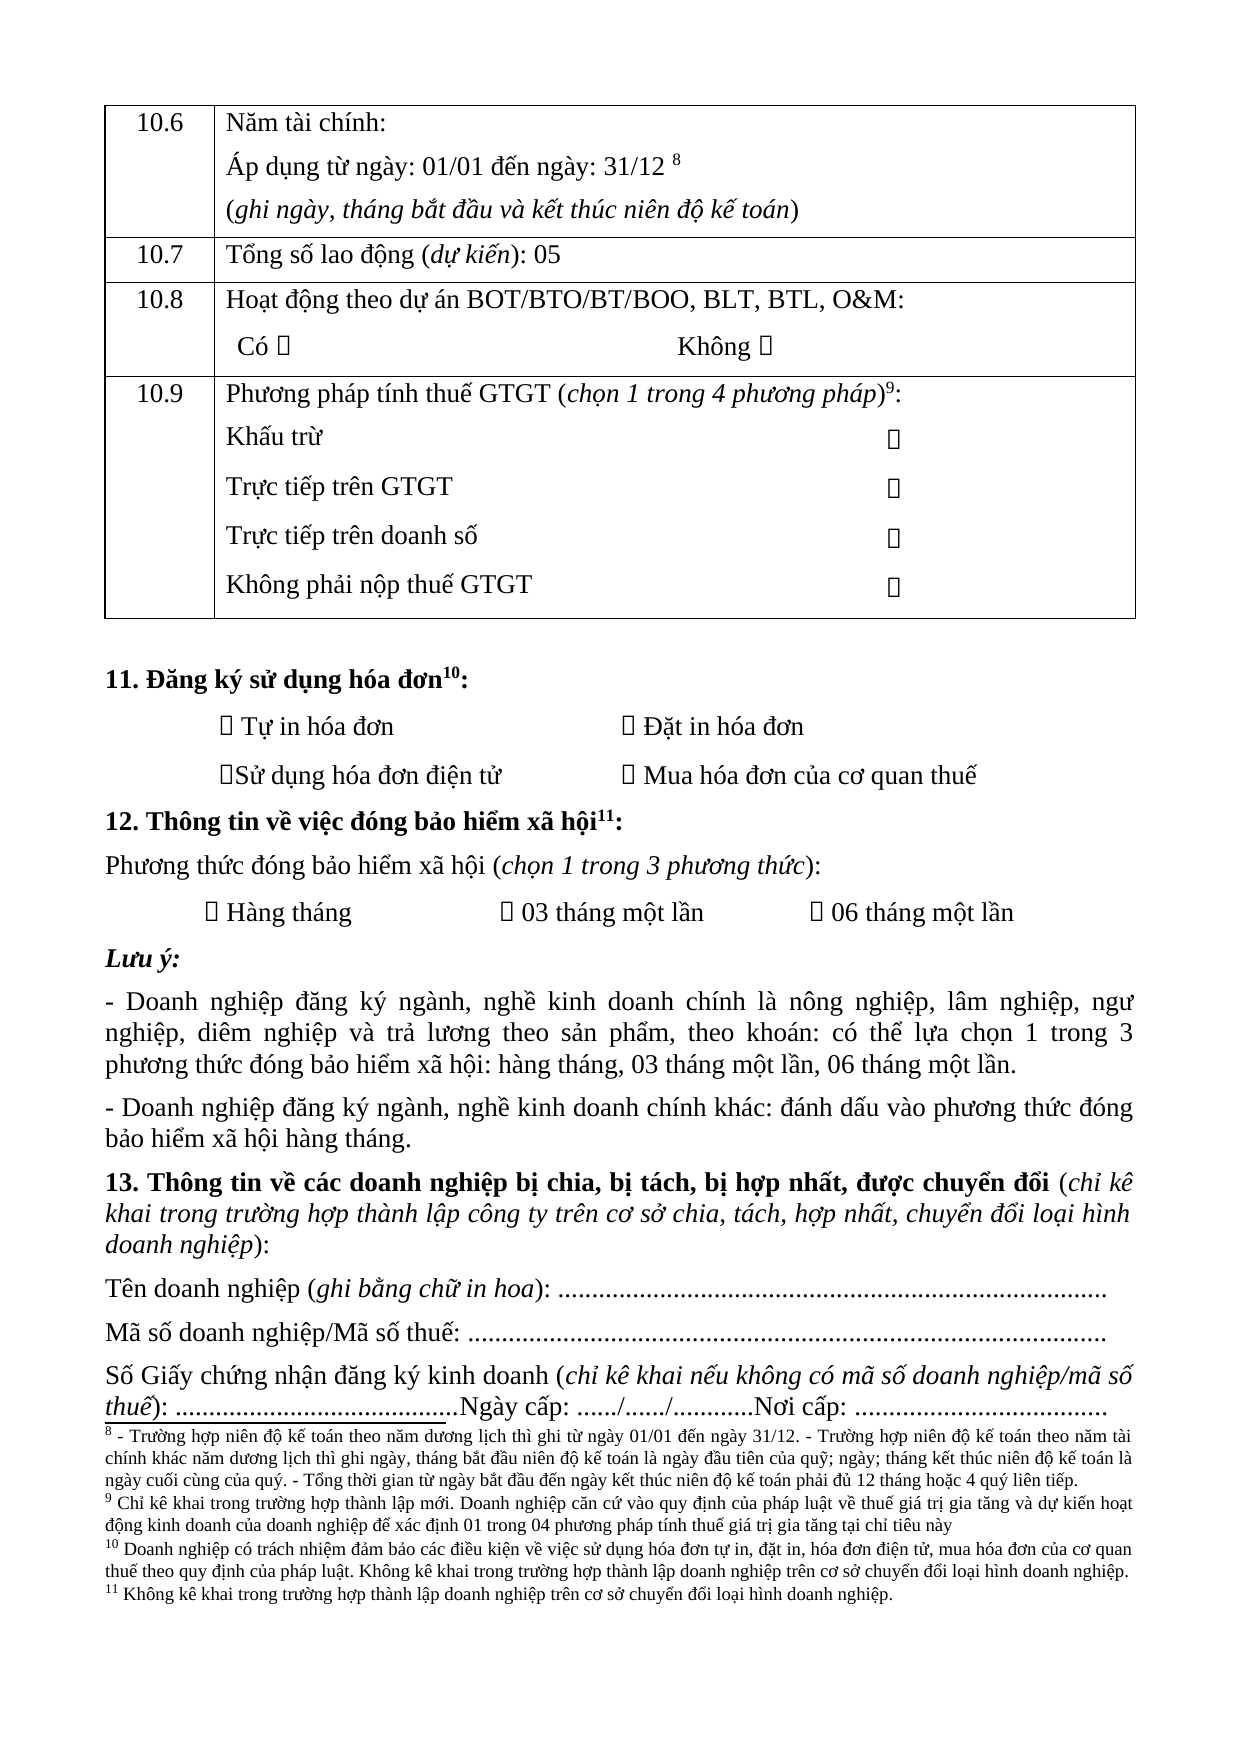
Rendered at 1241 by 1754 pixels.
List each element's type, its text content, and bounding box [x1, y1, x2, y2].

table_cell [106, 519, 214, 569]
table_cell Không phải nộp thuế GTGT [215, 569, 874, 618]
table_header  03 tháng một lần [487, 893, 797, 942]
table_cell Năm tài chính: Áp dụng từ ngày: 01/01 đến ngày: 31/12 (ghi ngày, tháng bắt đầu và kết thúc niên độ kế toán) [215, 106, 1135, 237]
table_cell 10.8 [106, 283, 214, 376]
table_cell Sử dụng hóa đơn điện tử [207, 756, 609, 805]
text Không kê khai trong trường hợp thành lập doanh nghiệp trên cơ sở chuyển đổi loại hình doanh nghiệp. [105, 1581, 1136, 1605]
table_cell Khấu trừ [215, 421, 874, 470]
table_cell 10.6 [106, 106, 214, 237]
text Tên doanh nghiệp (ghi bằng chữ in hoa): [105, 1272, 1136, 1303]
table_cell Trực tiếp trên GTGT [215, 470, 874, 519]
table_header Có  [226, 326, 666, 376]
table_cell Trực tiếp trên doanh số [215, 519, 874, 569]
table_cell Hoạt động theo dự án BOT/BTO/BT/BOO, BLT, BTL, O&M: [215, 283, 1135, 376]
text Số Giấy chứng nhận đăng ký kinh doanh (chỉ kê khai nếu không có mã số doanh nghiệp/mã số thuế): Ngày cấp: ....../....../............Nơi cấp: [105, 1359, 1136, 1422]
table_cell [106, 421, 214, 470]
table_cell Tổng số lao động (dự kiến): 05 [215, 238, 1135, 282]
table_cell  [874, 519, 1135, 569]
text Phương thức đóng bảo hiểm xã hội (chọn 1 trong 3 phương thức): [105, 849, 1136, 880]
table_header  Tự in hóa đơn [207, 706, 609, 756]
table_header Không  [666, 326, 1062, 376]
table_cell Phương pháp tính thuế GTGT (chọn 1 trong 4 phương pháp): [215, 377, 1135, 421]
text Mã số doanh nghiệp/Mã số thuế: [105, 1316, 1136, 1347]
table_cell  Mua hóa đơn của cơ quan thuế [609, 756, 1034, 805]
text - Doanh nghiệp đăng ký ngành, nghề kinh doanh chính khác: đánh dấu vào phương thức đóng bảo hiểm xã hội hàng tháng. [105, 1091, 1136, 1154]
table_cell  [874, 569, 1135, 618]
text Doanh nghiệp có trách nhiệm đảm bảo các điều kiện về việc sử dụng hóa đơn tự in, đặt in, hóa đơn điện tử, mua hóa đơn của cơ quan thuế theo quy định của pháp luật. Không kê khai trong trường hợp thành lập doanh nghiệp trên cơ sở chuyển đổi loại hình doanh nghiệp. [105, 1536, 1136, 1581]
table_cell 10.9 [106, 377, 214, 421]
table_header  Đặt in hóa đơn [609, 706, 1034, 756]
text 13. Thông tin về các doanh nghiệp bị chia, bị tách, bị hợp nhất, được chuyển đổi (chỉ kê khai trong trường hợp thành lập công ty trên cơ sở chia, tách, hợp nhất, chuyển đổi loại hình doanh nghiệp): [105, 1166, 1136, 1259]
table_cell [106, 569, 214, 618]
table_cell  [874, 421, 1135, 470]
text Lưu ý: [105, 942, 1136, 973]
text 11. Đăng ký sử dụng hóa đơn: [105, 663, 1136, 694]
table_cell  [874, 470, 1135, 519]
table_cell [106, 470, 214, 519]
text - Doanh nghiệp đăng ký ngành, nghề kinh doanh chính là nông nghiệp, lâm nghiệp, ngư nghiệp, diêm nghiệp và trả lương theo sản phẩm, theo khoán: có thể lựa chọn 1 trong 3 phương thức đóng bảo hiểm xã hội: hàng tháng, 03 tháng một lần, 06 tháng một lần. [105, 985, 1136, 1079]
table_header  06 tháng một lần [797, 893, 1048, 942]
table_cell 10.7 [106, 238, 214, 282]
text 12. Thông tin về việc đóng bảo hiểm xã hội: [105, 805, 1136, 836]
table_header  Hàng tháng [192, 893, 487, 942]
